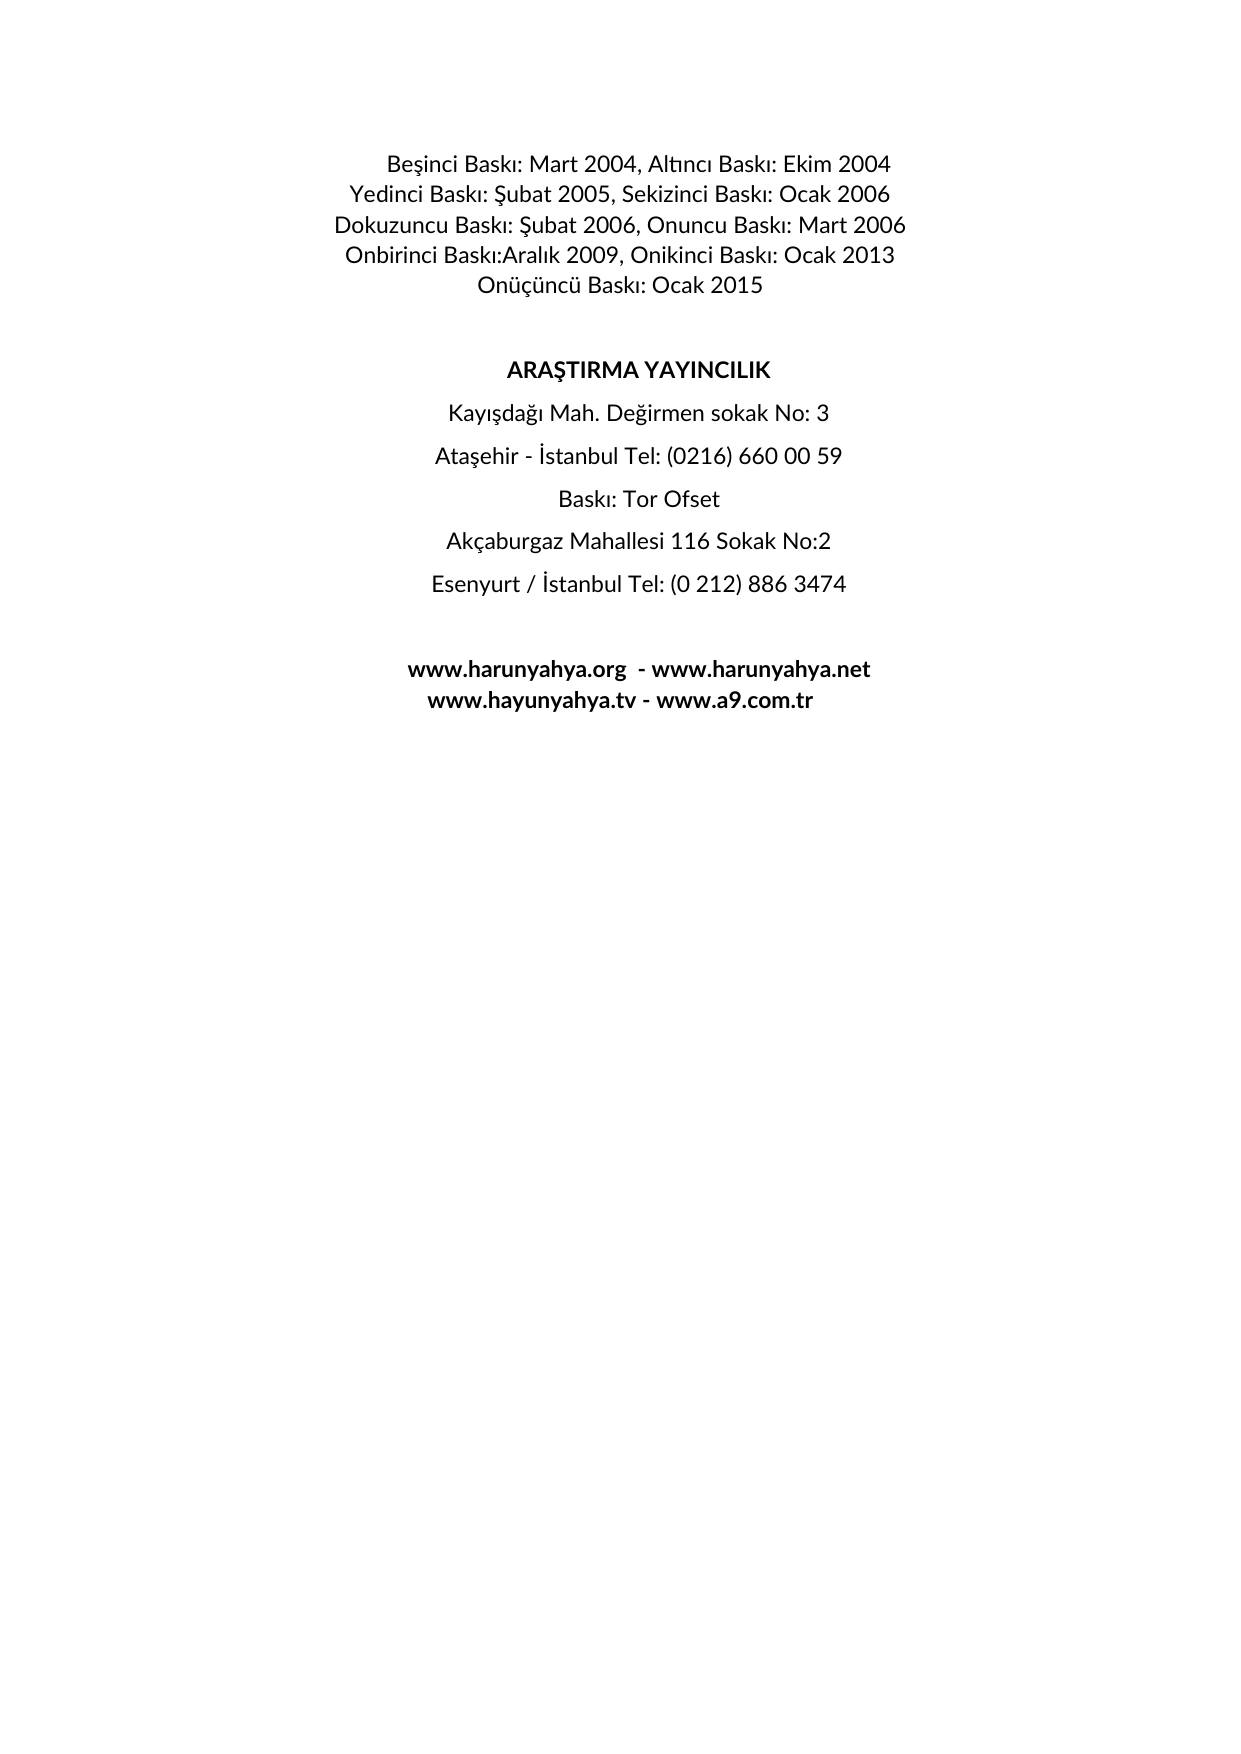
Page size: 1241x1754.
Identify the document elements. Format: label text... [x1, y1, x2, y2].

text Esenyurt / İstanbul Tel: (0 212) 886 3474 [150, 570, 1090, 597]
text Kayışdağı Mah. Değirmen sokak No: 3 [150, 399, 1090, 426]
text ARAŞTIRMA YAYINCILIK [150, 356, 1090, 384]
text Baskı: Tor Ofset [150, 484, 1090, 512]
text www.harunyahya.org - www.harunyahya.net www.hayunyahya.tv - www.a9.com.tr [150, 655, 1090, 713]
text Akçaburgaz Mahallesi 116 Sokak No:2 [150, 527, 1090, 554]
text Beşinci Baskı: Mart 2004, Altıncı Baskı: Ekim 2004 Yedinci Baskı: Şubat 2005, Sekizinci Baskı: Ocak 2006 Dokuzuncu Baskı: Şubat 2006, Onuncu Baskı: Mart 2006 Onbirinci Baskı:Aralık 2009, Onikinci Baskı: Ocak 2013 Onüçüncü Baskı: Ocak 2015 [150, 150, 1090, 298]
text Ataşehir - İstanbul Tel: (0216) 660 00 59 [150, 442, 1090, 469]
